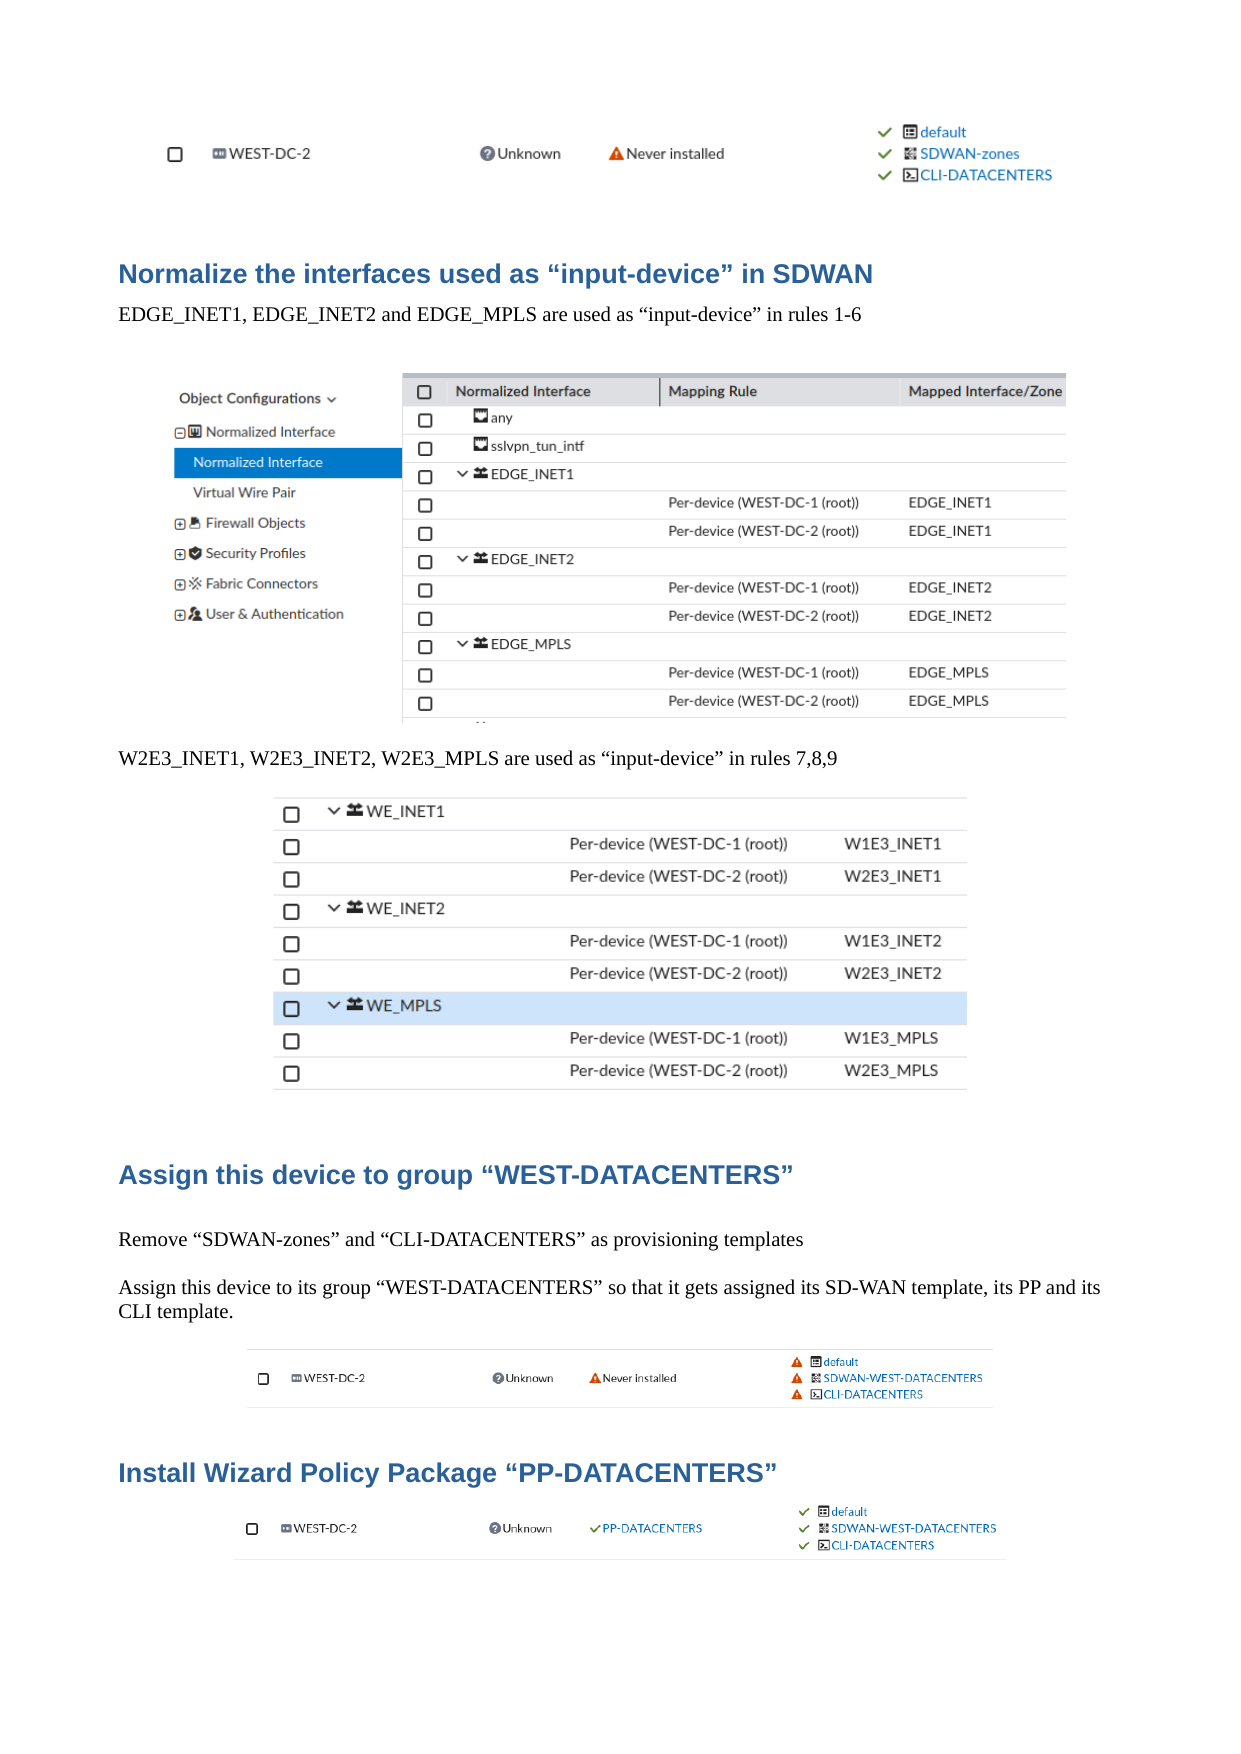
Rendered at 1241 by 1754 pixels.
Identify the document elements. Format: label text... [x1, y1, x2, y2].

text Assign this device to its group “WEST-DATACENTERS” so that it gets assigned its SD-WAN template, its PP and its CLI template. [118, 1275, 1122, 1323]
text Remove “SDWAN-zones” and “CLI-DATACENTERS” as provisioning templates [118, 1227, 1122, 1251]
subtitle Assign this device to group “WEST-DATACENTERS” [118, 1159, 1122, 1190]
subtitle Install Wizard Policy Package “PP-DATACENTERS” [118, 1457, 1122, 1488]
picture [233, 1500, 1007, 1560]
text W2E3_INET1, W2E3_INET2, W2E3_MPLS are used as “input-device” in rules 7,8,9 [118, 746, 1122, 770]
text EDGE_INET1, EDGE_INET2 and EDGE_MPLS are used as “input-device” in rules 1-6 [118, 302, 1122, 326]
subtitle Normalize the interfaces used as “input-device” in SDWAN [118, 258, 1122, 289]
picture [246, 1346, 994, 1412]
picture [160, 118, 1080, 189]
picture [273, 794, 968, 1090]
picture [174, 373, 1067, 723]
